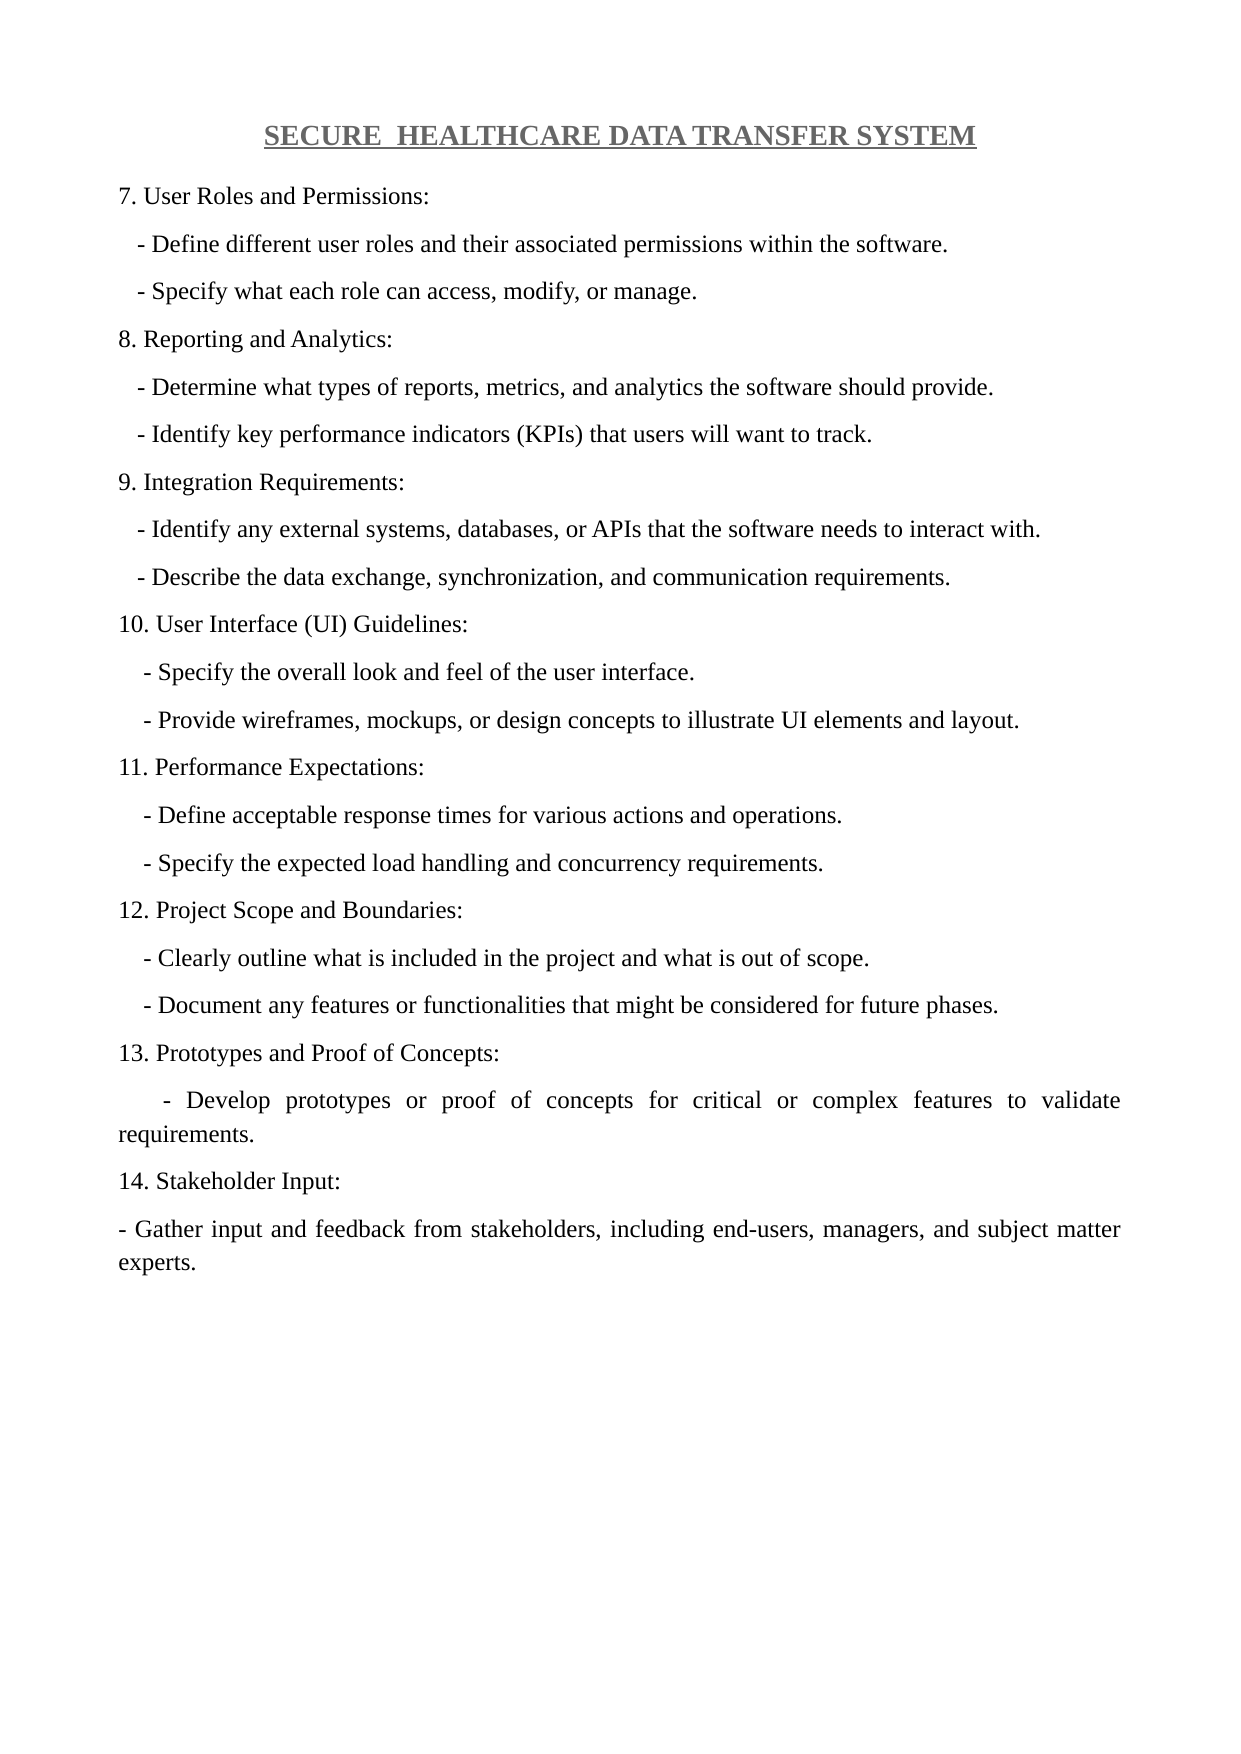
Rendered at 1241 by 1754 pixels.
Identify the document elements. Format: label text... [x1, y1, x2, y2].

text - Determine what types of reports, metrics, and analytics the software should provide. [118, 372, 1122, 400]
text - Develop prototypes or proof of concepts for critical or complex features to validate requirements. [118, 1086, 1122, 1147]
text - Specify the overall look and feel of the user interface. [118, 657, 1122, 686]
text 14. Stakeholder Input: [118, 1166, 1122, 1195]
text - Provide wireframes, mockups, or design concepts to illustrate UI elements and layout. [118, 705, 1122, 733]
text 12. Project Scope and Boundaries: [118, 895, 1122, 924]
text - Define different user roles and their associated permissions within the software. [118, 229, 1122, 257]
text - Identify any external systems, databases, or APIs that the software needs to interact with. [118, 514, 1122, 543]
text 8. Reporting and Analytics: [118, 324, 1122, 353]
text - Specify the expected load handling and concurrency requirements. [118, 848, 1122, 876]
text - Specify what each role can access, modify, or manage. [118, 276, 1122, 305]
text - Gather input and feedback from stakeholders, including end-users, managers, and subject matter experts. [118, 1214, 1122, 1276]
text - Describe the data exchange, synchronization, and communication requirements. [118, 562, 1122, 591]
text 11. Performance Expectations: [118, 752, 1122, 781]
text 13. Prototypes and Proof of Concepts: [118, 1038, 1122, 1067]
text 7. User Roles and Permissions: [118, 181, 1122, 210]
text 10. User Interface (UI) Guidelines: [118, 609, 1122, 638]
text - Document any features or functionalities that might be considered for future phases. [118, 990, 1122, 1019]
text - Identify key performance indicators (KPIs) that users will want to track. [118, 419, 1122, 448]
text 9. Integration Requirements: [118, 467, 1122, 496]
text - Define acceptable response times for various actions and operations. [118, 800, 1122, 829]
text - Clearly outline what is included in the project and what is out of scope. [118, 943, 1122, 972]
